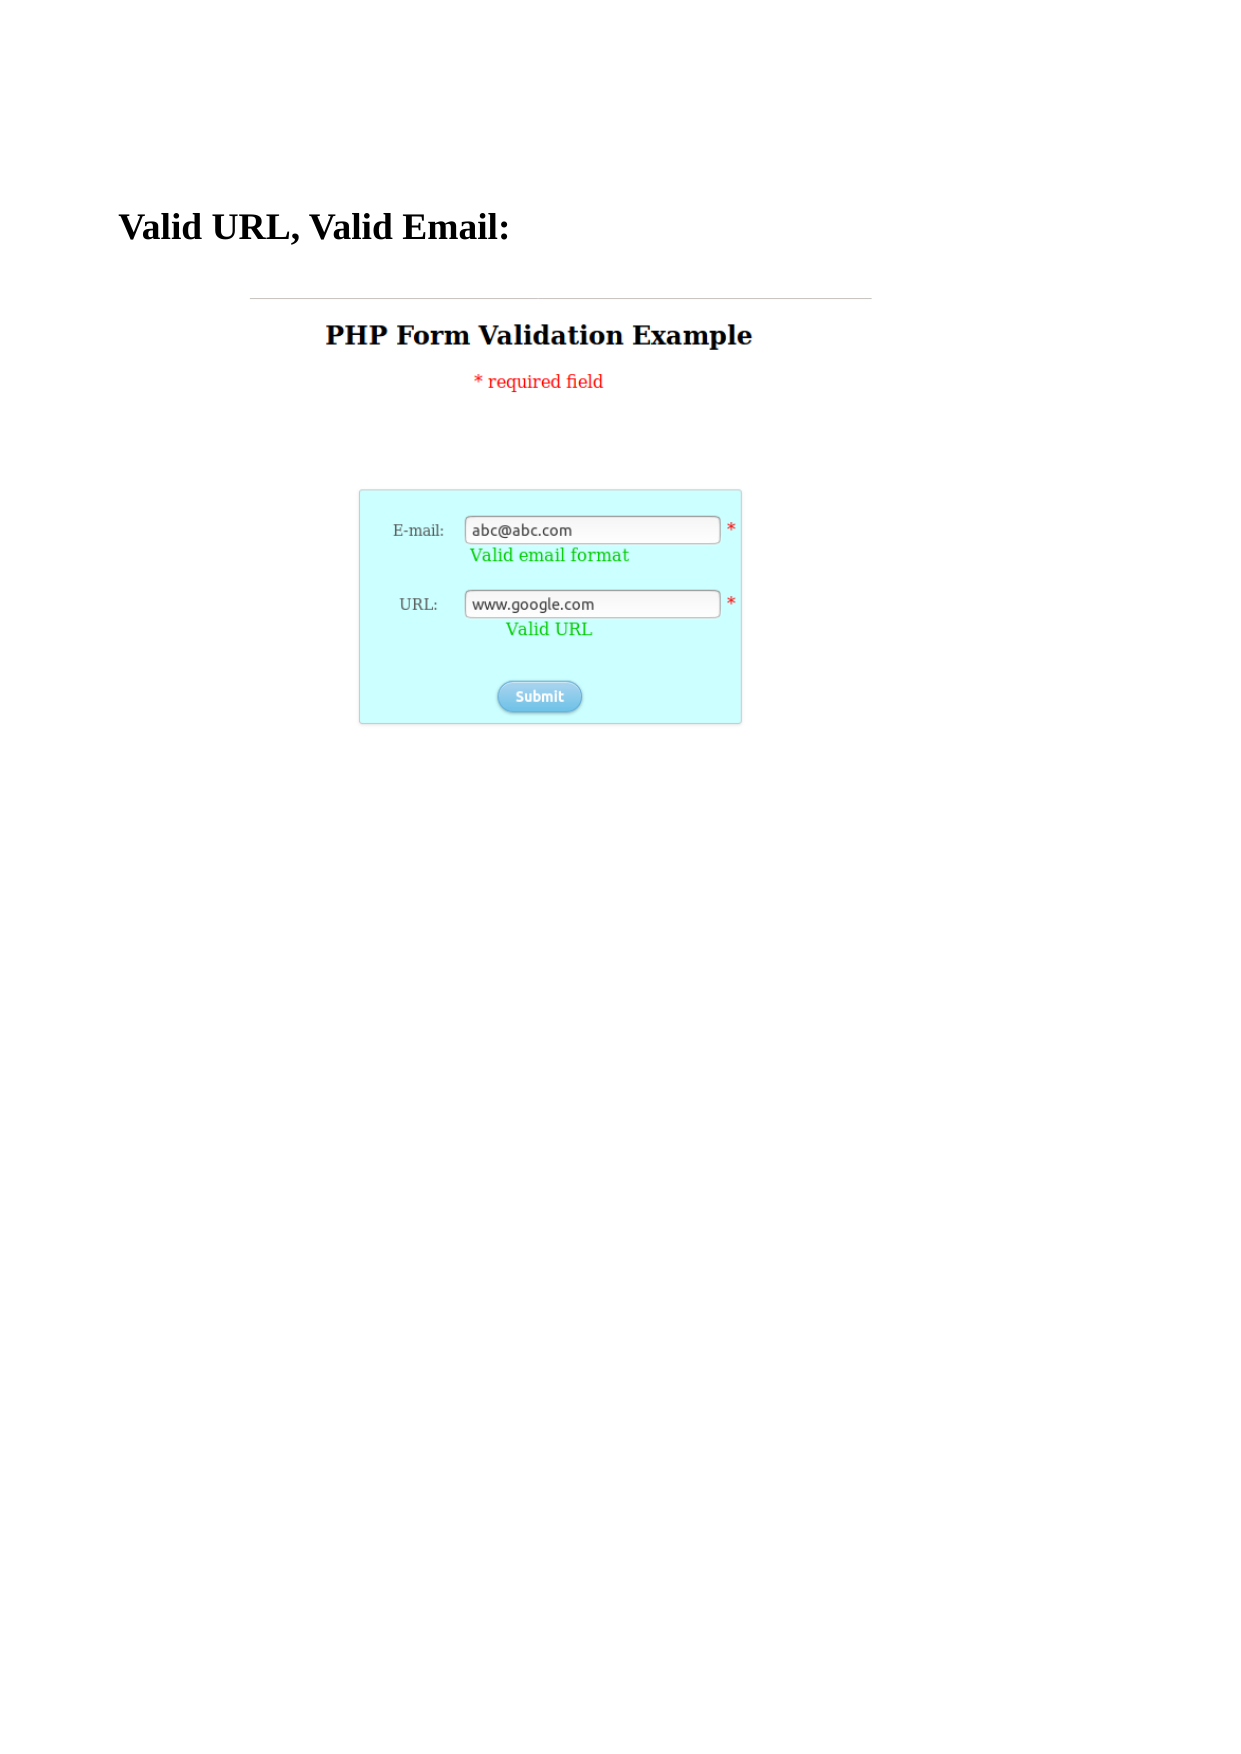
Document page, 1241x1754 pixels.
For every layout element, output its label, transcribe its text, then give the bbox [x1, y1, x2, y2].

text Valid URL, Valid Email: [118, 204, 1122, 247]
picture [249, 298, 872, 889]
